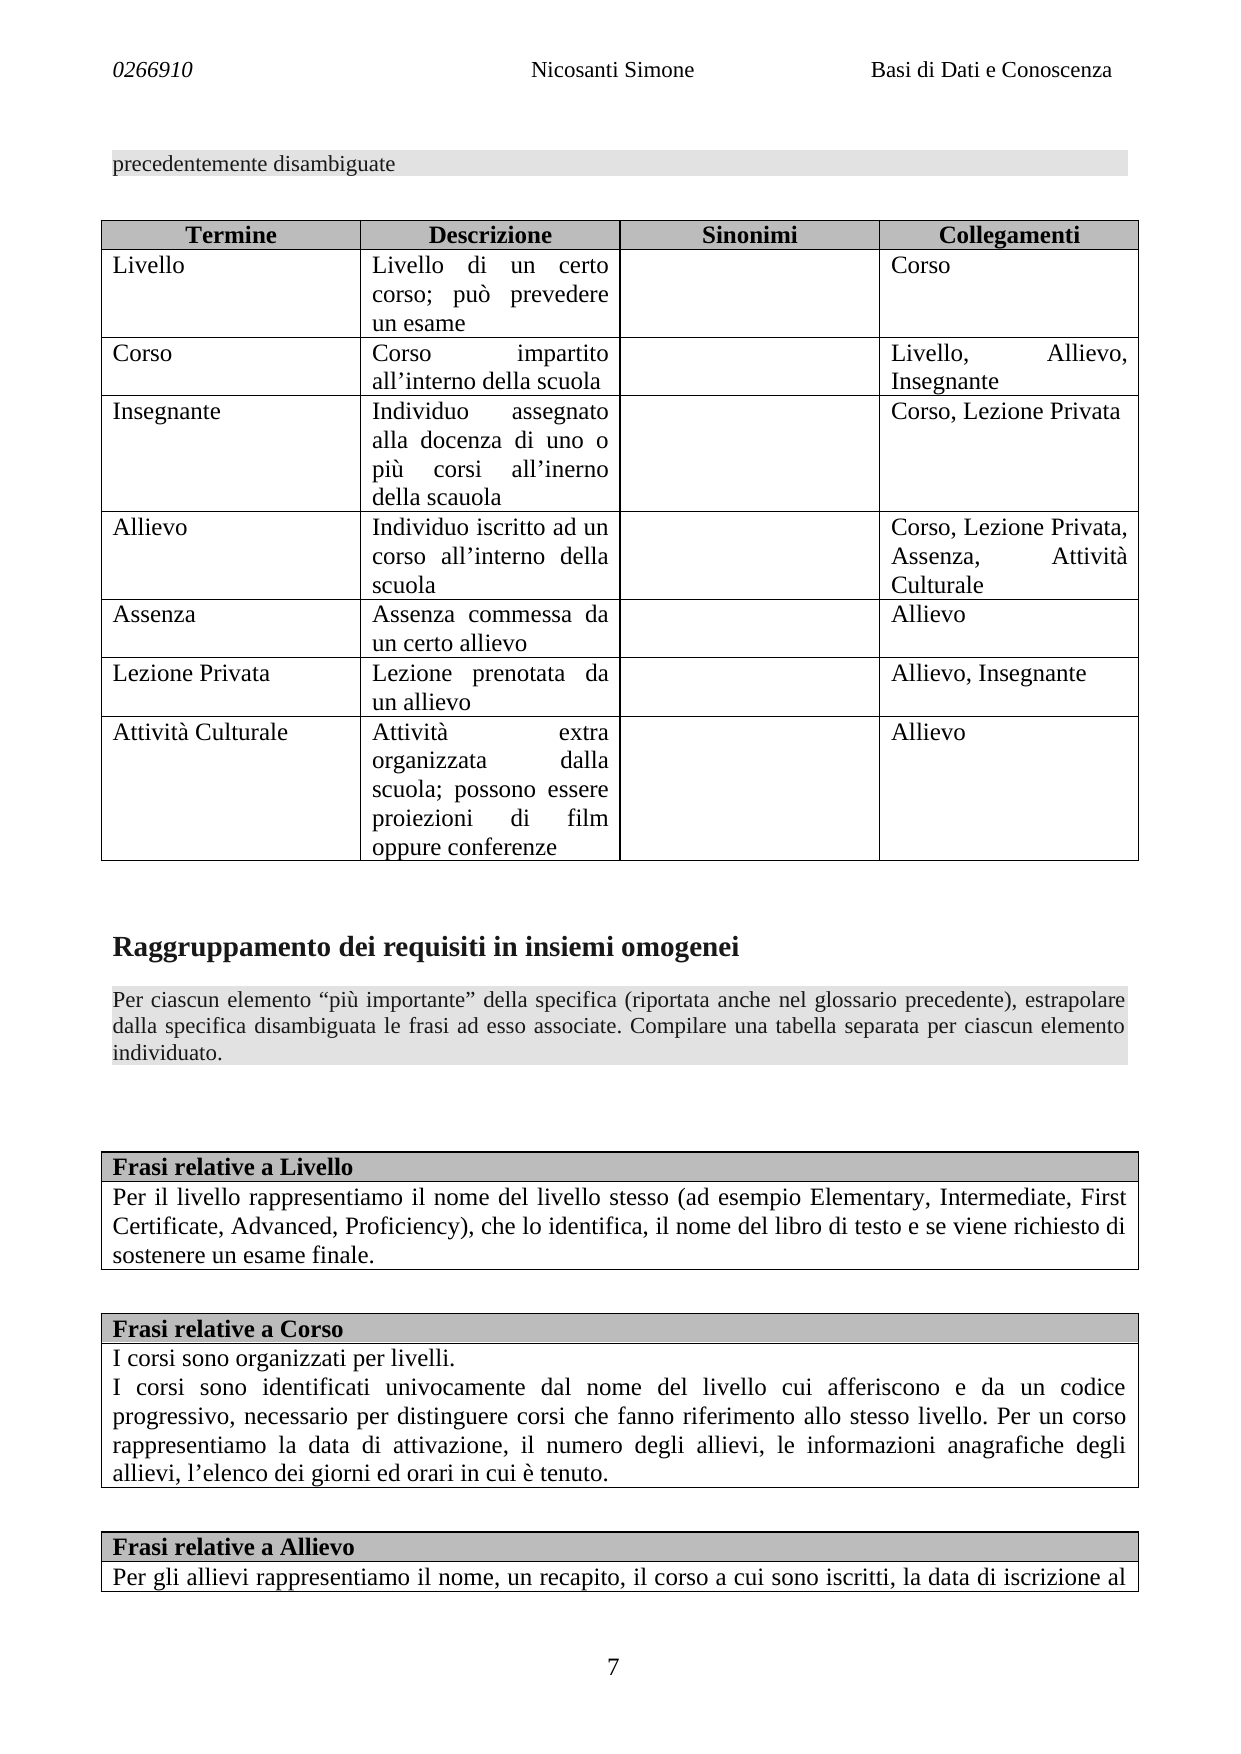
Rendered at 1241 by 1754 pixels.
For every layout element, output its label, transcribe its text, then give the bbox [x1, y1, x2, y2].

table_header Sinonimi [621, 221, 879, 249]
table_cell [621, 600, 879, 657]
table_cell Livello [102, 250, 360, 337]
table_cell Livello, Allievo, Insegnante [880, 338, 1138, 395]
table_cell Assenza commessa da un certo allievo [361, 600, 619, 657]
table_cell Corso impartito all’interno della scuola [361, 338, 619, 395]
table_header Descrizione [361, 221, 619, 249]
table_header Frasi relative a Livello [102, 1153, 1138, 1181]
table_cell [621, 250, 879, 337]
table_cell Per il livello rappresentiamo il nome del livello stesso (ad esempio Elementary, Intermediate, First Certificate, Advanced, Proficiency), che lo identifica, il nome del libro di testo e se viene richiesto di sostenere un esame finale. [102, 1182, 1138, 1268]
table_cell [621, 717, 879, 860]
table_cell Allievo [880, 600, 1138, 657]
table_cell Corso [102, 338, 360, 395]
text Per ciascun elemento “più importante” della specifica (riportata anche nel glossario precedente), estrapolare dalla specifica disambiguata le frasi ad esso associate. Compilare una tabella separata per ciascun elemento individuato. [112, 986, 1128, 1065]
table_cell Per gli allievi rappresentiamo il nome, un recapito, il corso a cui sono iscritti, la data di iscrizione al [102, 1562, 1138, 1591]
table_cell Livello di un certo corso; può prevedere un esame [361, 250, 619, 337]
table_header Collegamenti [880, 221, 1138, 249]
table_cell [621, 396, 879, 511]
table_cell Lezione Privata [102, 658, 360, 716]
table_cell Corso, Lezione Privata [880, 396, 1138, 511]
table_cell I corsi sono organizzati per livelli. I corsi sono identificati univocamente dal nome del livello cui afferiscono e da un codice progressivo, necessario per distinguere corsi che fanno riferimento allo stesso livello. Per un corso rappresentiamo la data di attivazione, il numero degli allievi, le informazioni anagrafiche degli allievi, l’elenco dei giorni ed orari in cui è tenuto. [102, 1344, 1138, 1487]
table_cell [621, 338, 879, 395]
table_cell Corso, Lezione Privata, Assenza, Attività Culturale [880, 512, 1138, 598]
table_cell Individuo assegnato alla docenza di uno o più corsi all’inerno della scauola [361, 396, 619, 511]
table_cell [621, 512, 879, 598]
table_cell Lezione prenotata da un allievo [361, 658, 619, 716]
table_cell Corso [880, 250, 1138, 337]
table_cell Allievo, Insegnante [880, 658, 1138, 716]
text precedentemente disambiguate [112, 150, 1128, 176]
table_cell Assenza [102, 600, 360, 657]
subtitle Raggruppamento dei requisiti in insiemi omogenei [112, 929, 1128, 963]
table_cell Attività Culturale [102, 717, 360, 860]
table_cell Allievo [102, 512, 360, 598]
table_cell Allievo [880, 717, 1138, 860]
table_cell Insegnante [102, 396, 360, 511]
table_cell Individuo iscritto ad un corso all’interno della scuola [361, 512, 619, 598]
table_header Frasi relative a Corso [102, 1314, 1138, 1342]
table_header Frasi relative a Allievo [102, 1533, 1138, 1561]
table_cell Attività extra organizzata dalla scuola; possono essere proiezioni di film oppure conferenze [361, 717, 619, 860]
table_cell [621, 658, 879, 716]
table_header Termine [102, 221, 360, 249]
